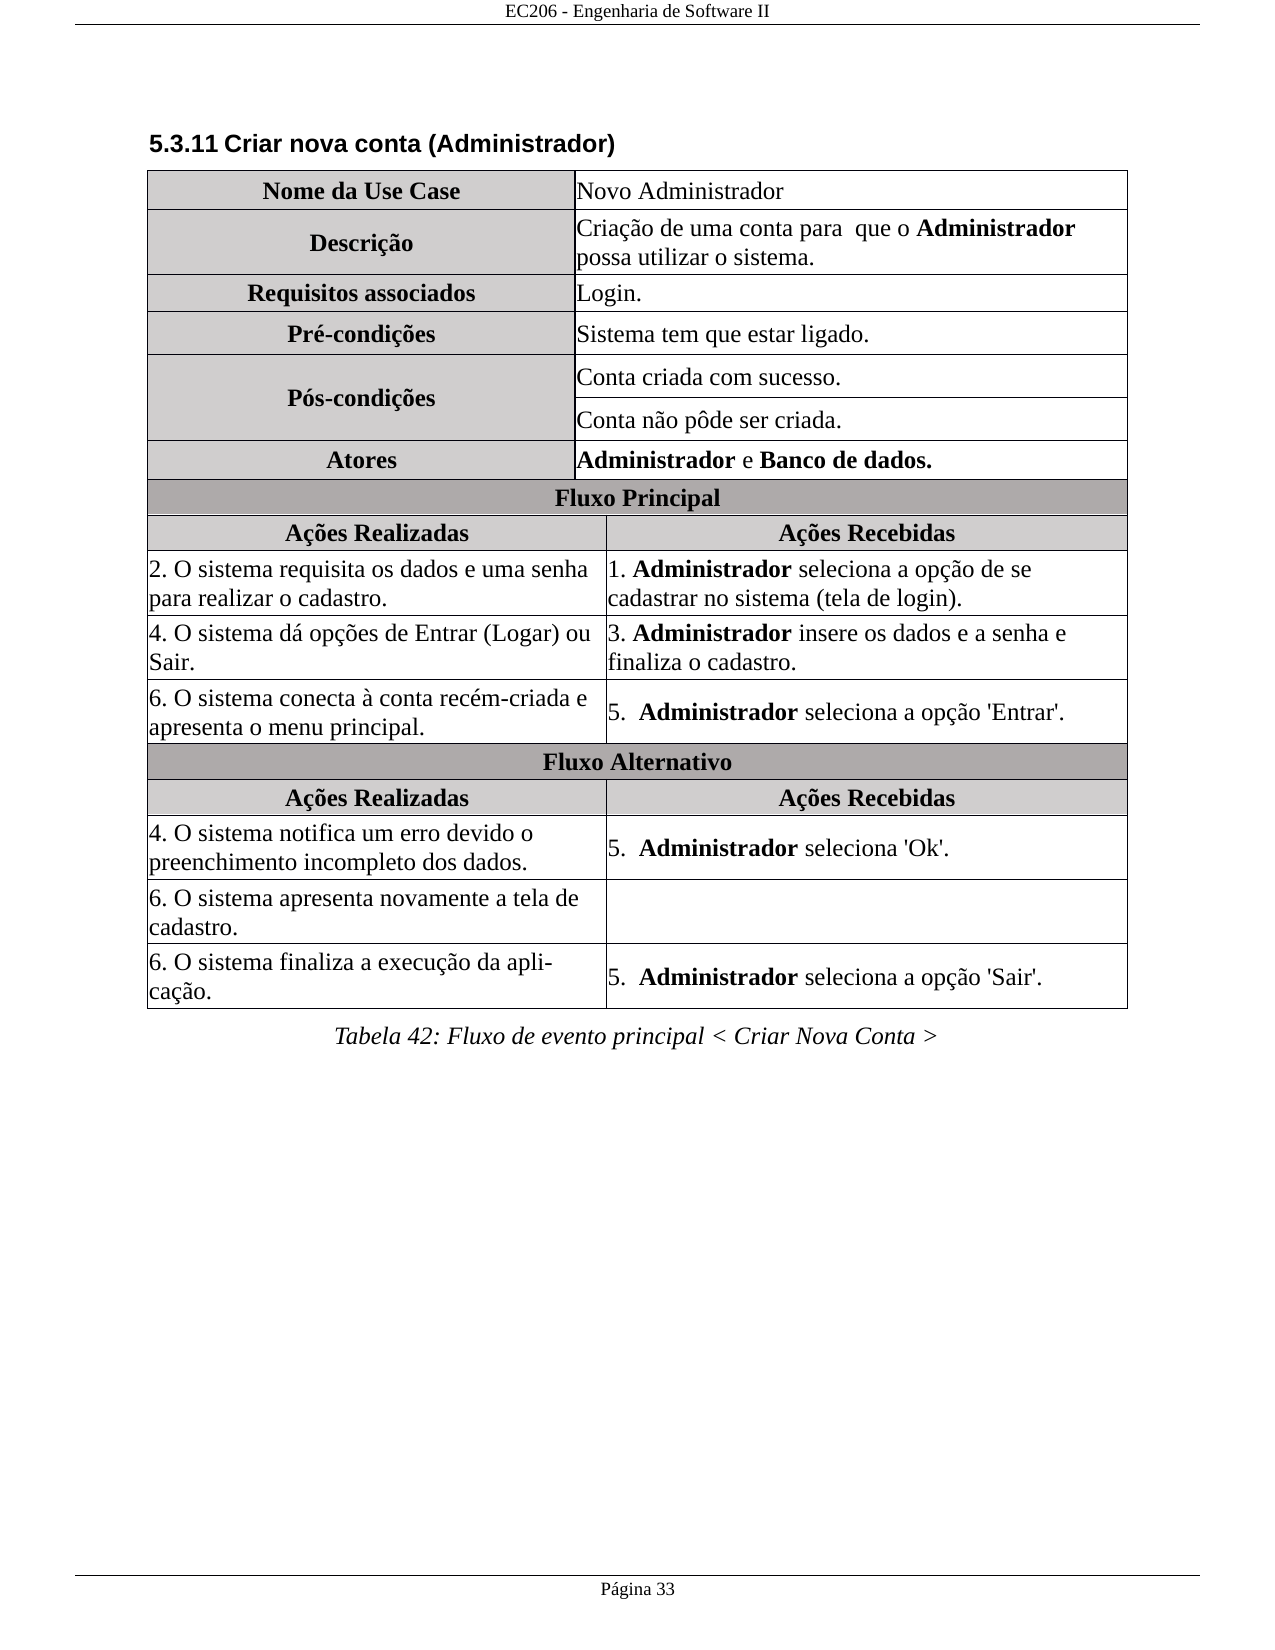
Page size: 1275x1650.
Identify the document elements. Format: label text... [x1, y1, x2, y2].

table_cell 2. O sistema requisita os dados e uma senha para realizar o cadastro. [148, 551, 606, 614]
table_cell Requisitos associados [148, 275, 574, 311]
subtitle Criar nova conta (Administrador) [149, 129, 1200, 157]
table_cell 4. O sistema dá opções de Entrar (Logar) ou Sair. [148, 616, 606, 679]
table_cell 3. Administrador insere os dados e a senha e finaliza o cadastro. [607, 616, 1127, 679]
table_cell 6. O sistema finaliza a execução da apli-cação. [148, 944, 606, 1008]
table_cell 5. Administrador seleciona a opção 'Entrar'. [607, 680, 1127, 743]
table_cell Fluxo Principal [148, 480, 1127, 514]
table_cell 6. O sistema conecta à conta recém-criada e apresenta o menu principal. [148, 680, 606, 743]
table_cell Ações Realizadas [148, 516, 606, 550]
table_cell Login. [576, 275, 1127, 311]
table_cell [607, 880, 1127, 943]
table_cell Conta não pôde ser criada. [576, 398, 1127, 440]
table_cell Sistema tem que estar ligado. [576, 312, 1127, 354]
table_cell Criação de uma conta para que o Administrador possa utilizar o sistema. [576, 210, 1127, 274]
table_cell 1. Administrador seleciona a opção de se cadastrar no sistema (tela de login). [607, 551, 1127, 614]
table_cell Atores [148, 441, 574, 479]
table_cell 5. Administrador seleciona a opção 'Sair'. [607, 944, 1127, 1008]
table_header Nome da Use Case [148, 171, 574, 209]
table_cell Pré-condições [148, 312, 574, 354]
table_cell Conta criada com sucesso. [576, 355, 1127, 397]
table_cell Ações Recebidas [607, 516, 1127, 550]
table_cell Pós-condições [148, 355, 574, 440]
table_cell Descrição [148, 210, 574, 274]
table_header Novo Administrador [576, 171, 1127, 209]
table_cell 6. O sistema apresenta novamente a tela de cadastro. [148, 880, 606, 943]
table_cell Administrador e Banco de dados. [576, 441, 1127, 479]
table_cell 5. Administrador seleciona 'Ok'. [607, 816, 1127, 879]
table_cell Ações Recebidas [607, 780, 1127, 814]
table_cell Fluxo Alternativo [148, 744, 1127, 779]
table_cell 4. O sistema notifica um erro devido o preenchimento incompleto dos dados. [148, 816, 606, 879]
text Tabela 42: Fluxo de evento principal < Criar Nova Conta > [75, 1021, 1200, 1050]
table_cell Ações Realizadas [148, 780, 606, 814]
